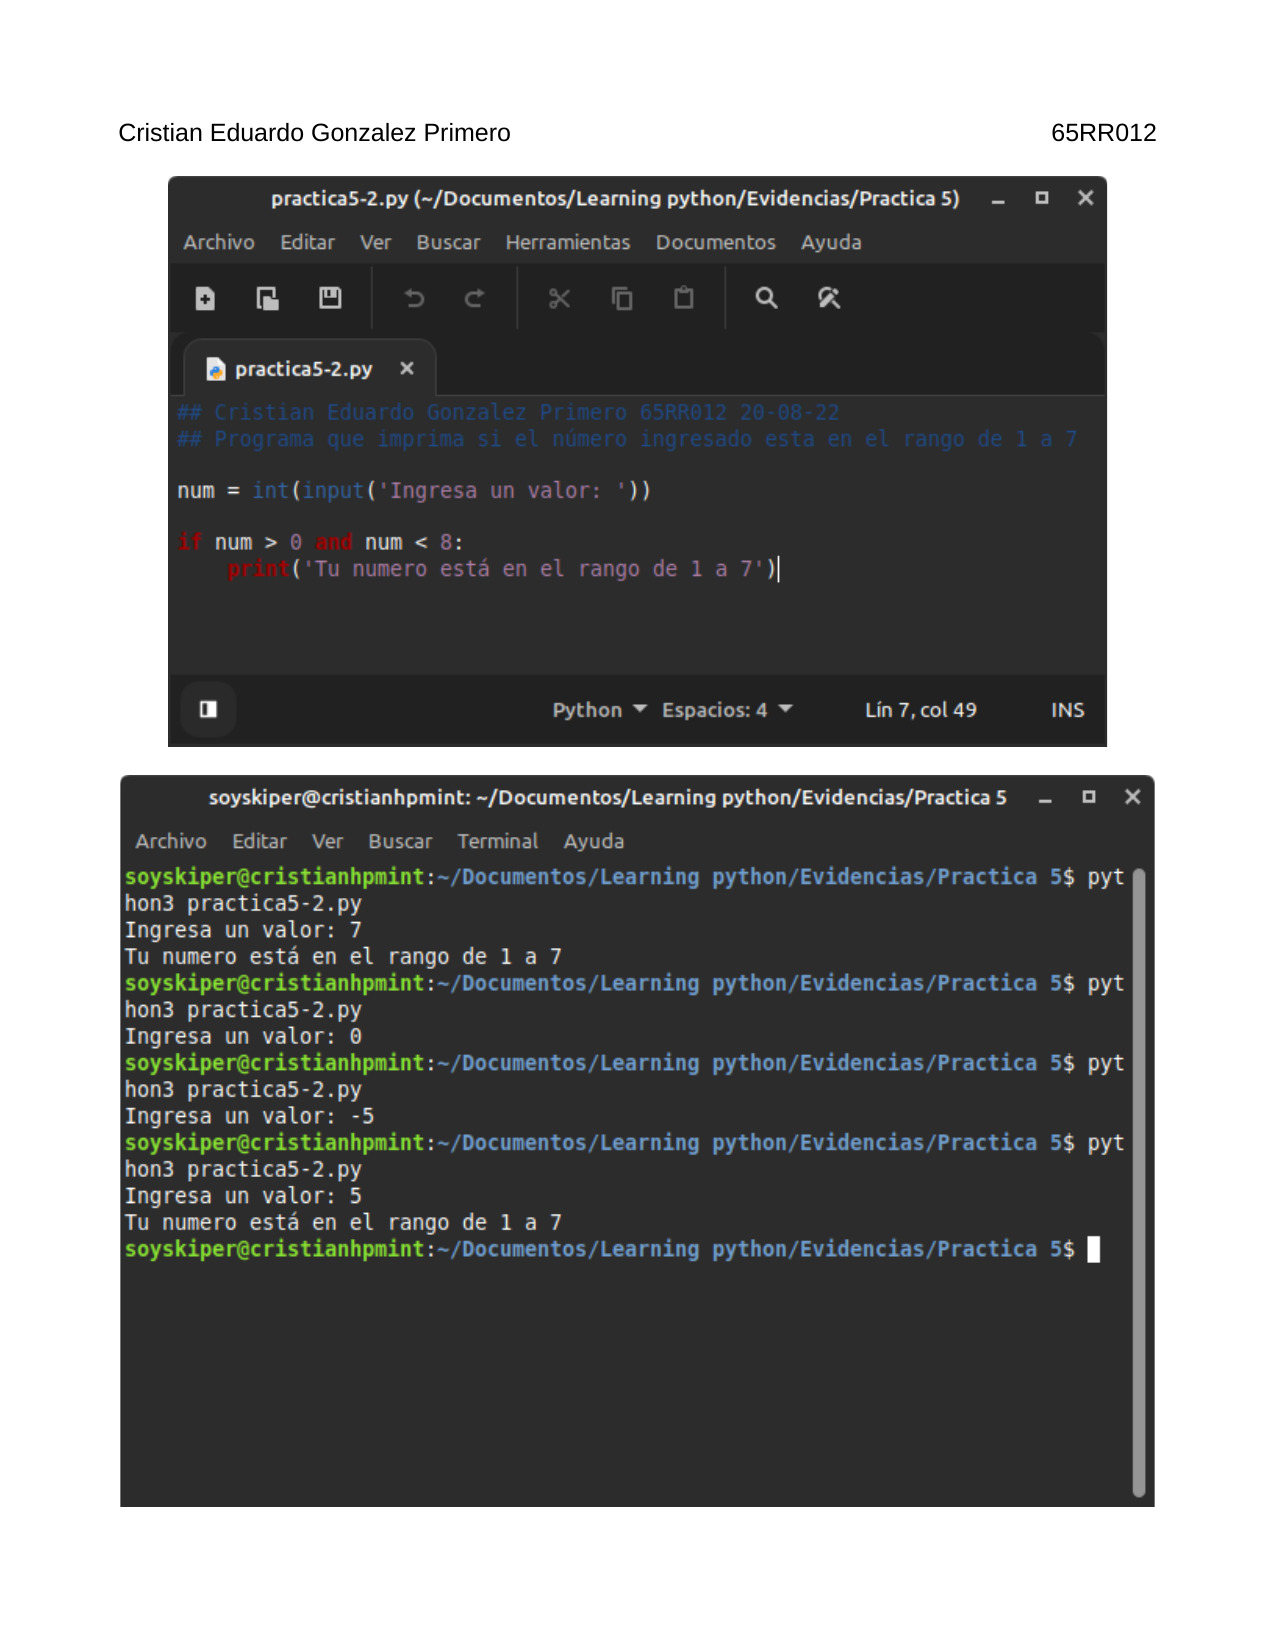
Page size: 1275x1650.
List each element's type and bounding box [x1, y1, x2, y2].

picture [168, 176, 1108, 747]
picture [120, 775, 1155, 1507]
